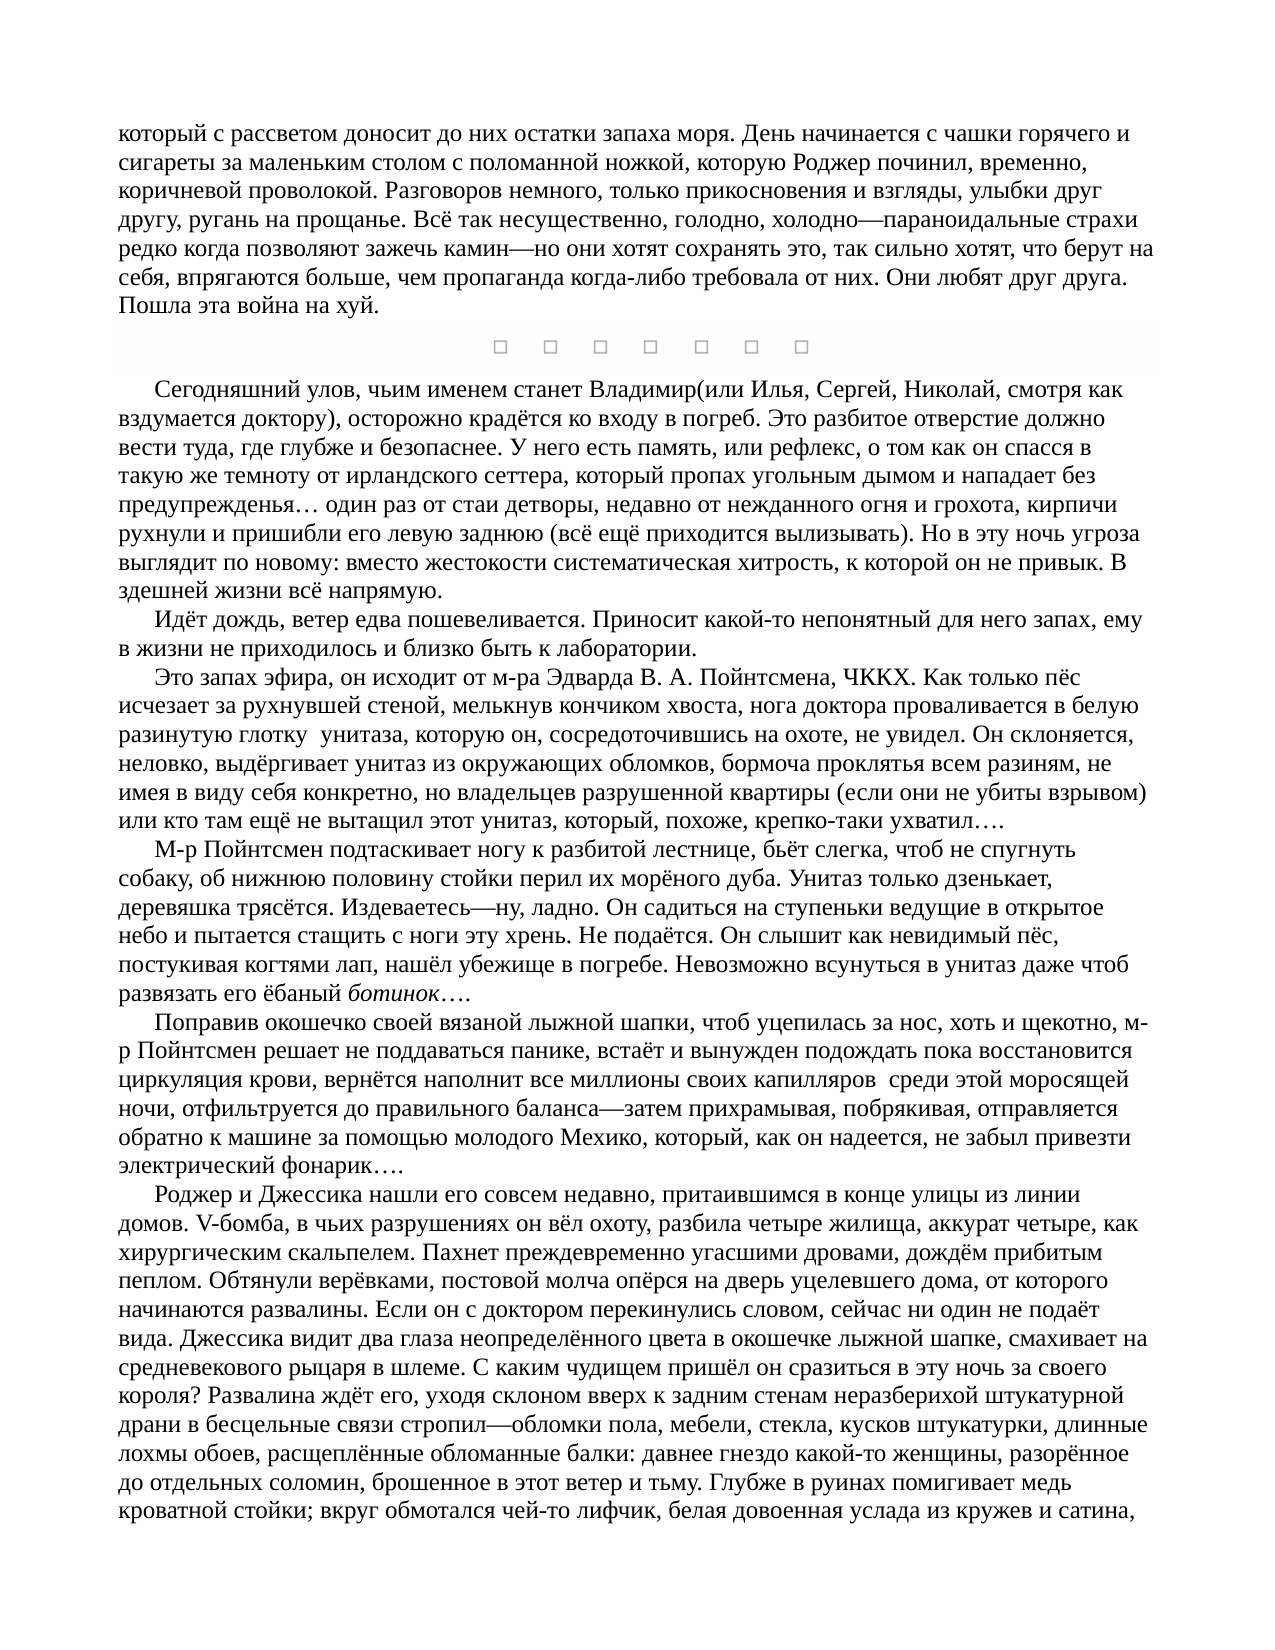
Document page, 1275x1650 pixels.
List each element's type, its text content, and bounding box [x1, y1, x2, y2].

text Идёт дождь, ветер едва пошевеливается. Приносит какой-то непонятный для него запах, ему в жизни не приходилось и близко быть к лаборатории. [118, 604, 1157, 662]
text Сегодняшний улов, чьим именем станет Владимир(или Илья, Сергей, Николай, смотря как вздумается доктору), осторожно крадётся ко входу в погреб. Это разбитое отверстие должно вести туда, где глубже и безопаснее. У него есть память, или рефлекс, о том как он спасся в такую же темноту от ирландского сеттера, который пропах угольным дымом и нападает без предупрежденья… один раз от стаи детворы, недавно от нежданного огня и грохота, кирпичи рухнули и пришибли его левую заднюю (всё ещё приходится вылизывать). Но в эту ночь угроза выглядит по новому: вместо жестокости систематическая хитрость, к которой он не привык. В здешней жизни всё напрямую. [118, 375, 1157, 604]
text Поправив окошечко своей вязаной лыжной шапки, чтоб уцепилась за нос, хоть и щекотно, м-р Пойнтсмен решает не поддаваться панике, встаёт и вынужден подождать пока восстановится циркуляция крови, вернётся наполнит все миллионы своих капилляров среди этой моросящей ночи, отфильтруется до правильного баланса—затем прихрамывая, побрякивая, отправляется обратно к машине за помощью молодого Мехико, который, как он надеется, не забыл привезти электрический фонарик…. [118, 1007, 1157, 1179]
text Это запах эфира, он исходит от м-ра Эдварда В. А. Пойнтсмена, ЧККХ. Как только пёс исчезает за рухнувшей стеной, мелькнув кончиком хвоста, нога доктора проваливается в белую разинутую глотку унитаза, которую он, сосредоточившись на охоте, не увидел. Он склоняется, неловко, выдёргивает унитаз из окружающих обломков, бормоча проклятья всем разиням, не имея в виду себя конкретно, но владельцев разрушенной квартиры (если они не убиты взрывом) или кто там ещё не вытащил этот унитаз, который, похоже, крепко-таки ухватил…. [118, 662, 1157, 834]
text который с рассветом доносит до них остатки запаха моря. День начинается с чашки горячего и сигареты за маленьким столом с поломанной ножкой, которую Роджер починил, временно, коричневой проволокой. Разговоров немного, только прикосновения и взгляды, улыбки друг другу, ругань на прощанье. Всё так несущественно, голодно, холодно—параноидальные страхи редко когда позволяют зажечь камин—но они хотят сохранять это, так сильно хотят, что берут на себя, впрягаются больше, чем пропаганда когда-либо требовала от них. Они любят друг друга. Пошла эта война на хуй. [118, 118, 1157, 319]
text М-р Пойнтсмен подтаскивает ногу к разбитой лестнице, бьёт слегка, чтоб не спугнуть собаку, об нижнюю половину стойки перил их морёного дуба. Унитаз только дзенькает, деревяшка трясётся. Издеваетесь—ну, ладно. Он садиться на ступеньки ведущие в открытое небо и пытается стащить с ноги эту хрень. Не подаётся. Он слышит как невидимый пёс, постукивая когтями лап, нашёл убежище в погребе. Невозможно всунуться в унитаз даже чтоб развязать его ёбаный ботинок…. [118, 834, 1157, 1007]
text Роджер и Джессика нашли его совсем недавно, притаившимся в конце улицы из линии домов. V-бомба, в чьих разрушениях он вёл охоту, разбила четыре жилища, аккурат четыре, как хирургическим скальпелем. Пахнет преждевременно угасшими дровами, дождём прибитым пеплом. Обтянули верёвками, постовой молча опёрся на дверь уцелевшего дома, от которого начинаются развалины. Если он с доктором перекинулись словом, сейчас ни один не подаёт вида. Джессика видит два глаза неопределённого цвета в окошечке лыжной шапке, смахивает на средневекового рыцаря в шлеме. С каким чудищем пришёл он сразиться в эту ночь за своего короля? Развалина ждёт его, уходя склоном вверх к задним стенам неразберихой штукатурной драни в бесцельные связи стропил—обломки пола, мебели, стекла, кусков штукатурки, длинные лохмы обоев, расщеплённые обломанные балки: давнее гнездо какой-то женщины, разорённое до отдельных соломин, брошенное в этот ветер и тьму. Глубже в руинах помигивает медь кроватной стойки; вкруг обмотался чей-то лифчик, белая довоенная услада из кружев и сатина, [118, 1179, 1157, 1524]
picture [118, 319, 1157, 375]
